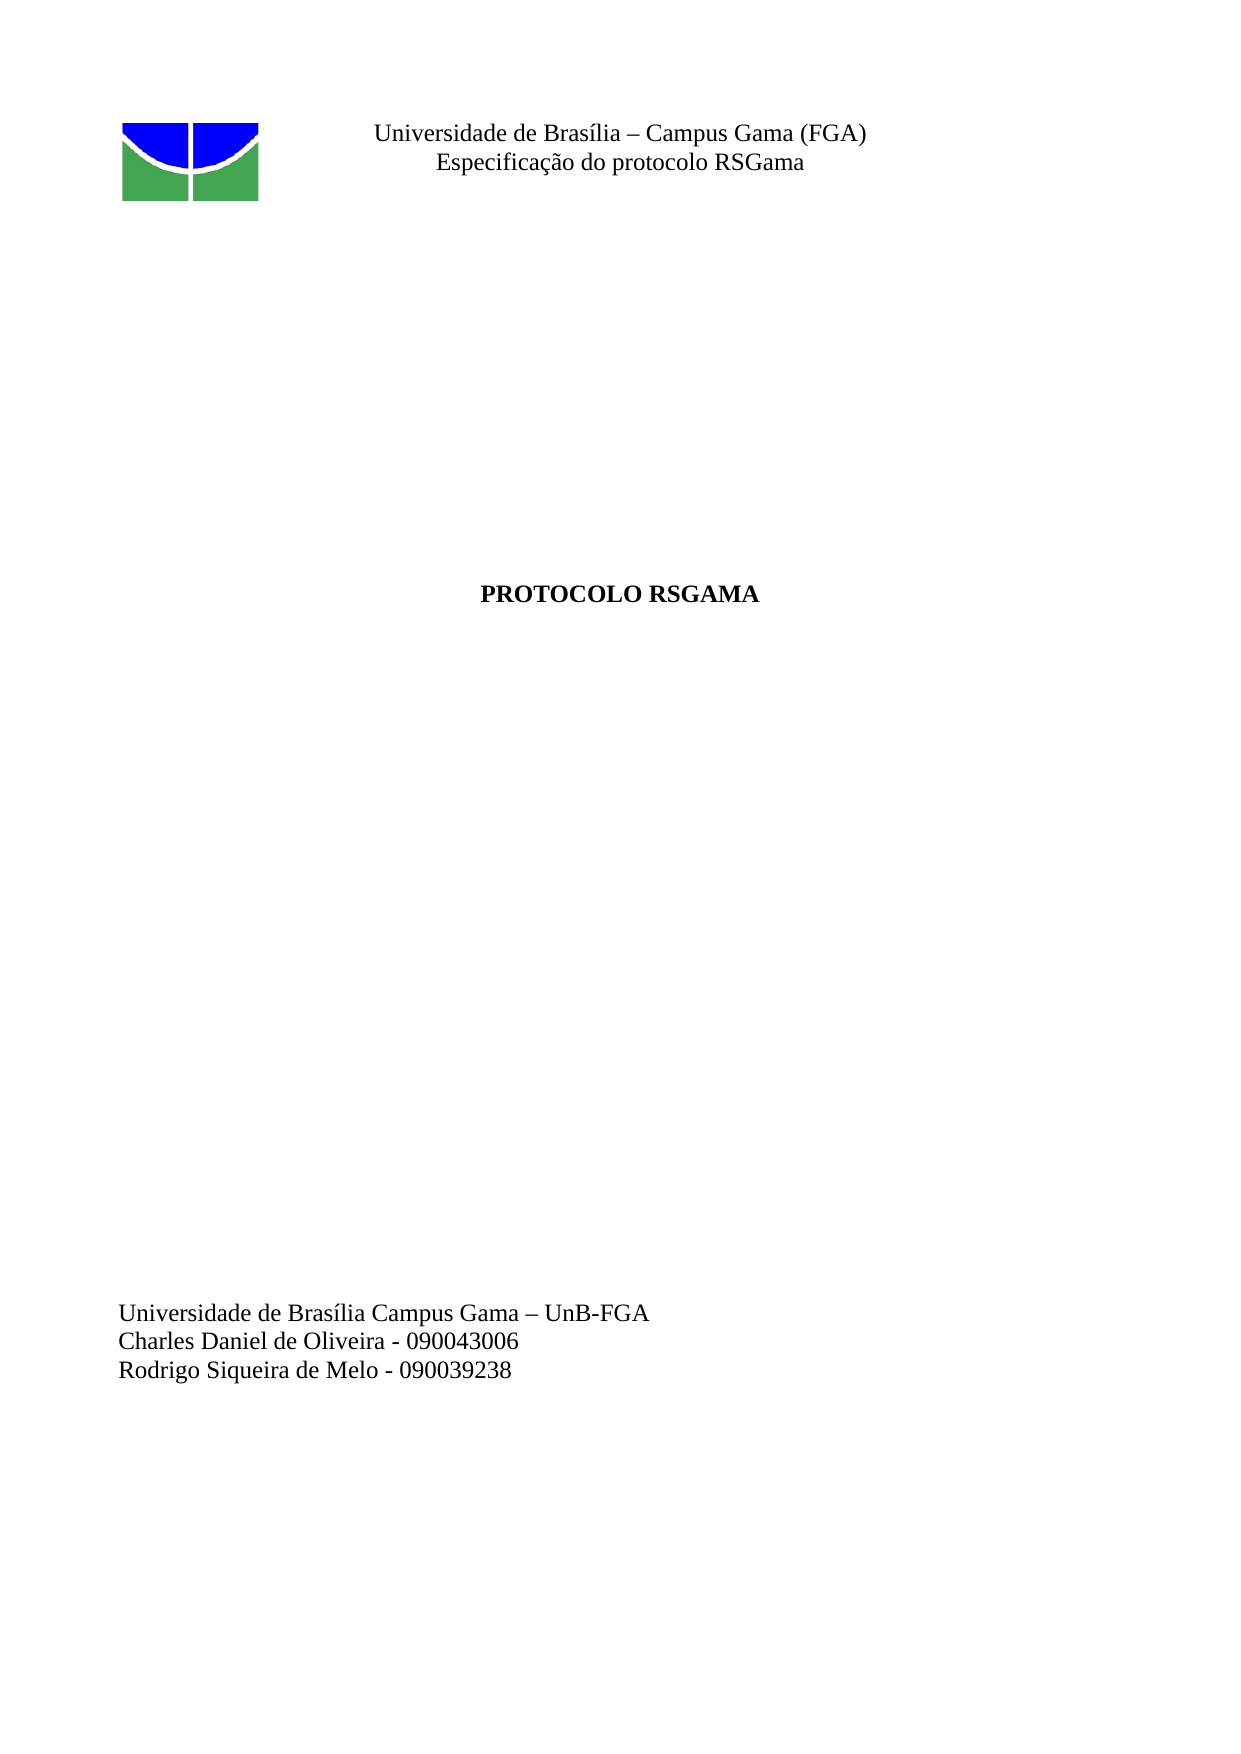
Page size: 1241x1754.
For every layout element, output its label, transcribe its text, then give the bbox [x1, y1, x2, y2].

text PROTOCOLO RSGAMA [118, 579, 1122, 608]
text Universidade de Brasília Campus Gama – UnB-FGA [118, 1298, 1122, 1326]
text Charles Daniel de Oliveira - 090043006 [118, 1326, 1122, 1355]
text Rodrigo Siqueira de Melo - 090039238 [118, 1355, 1122, 1384]
picture [122, 123, 259, 201]
